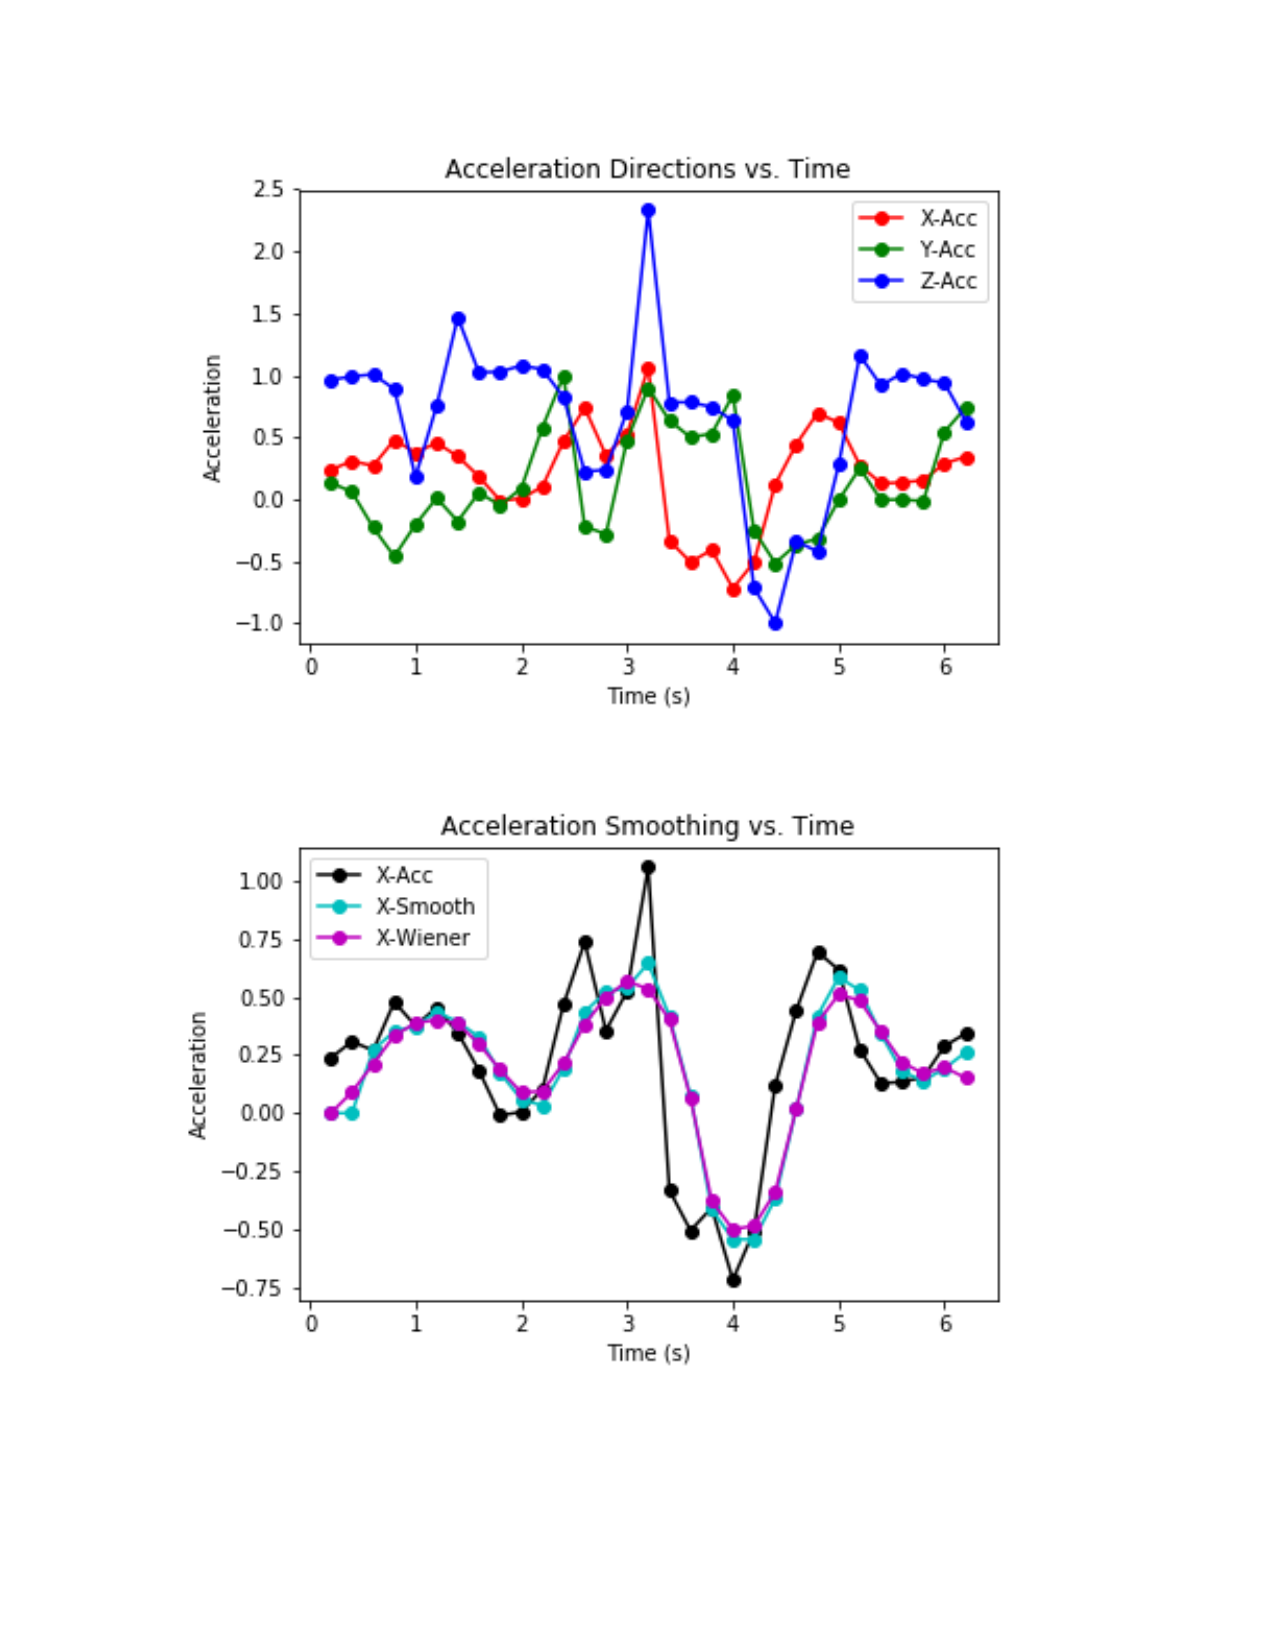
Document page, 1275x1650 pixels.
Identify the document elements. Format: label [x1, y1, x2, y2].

picture [187, 118, 1088, 719]
picture [187, 775, 1088, 1376]
